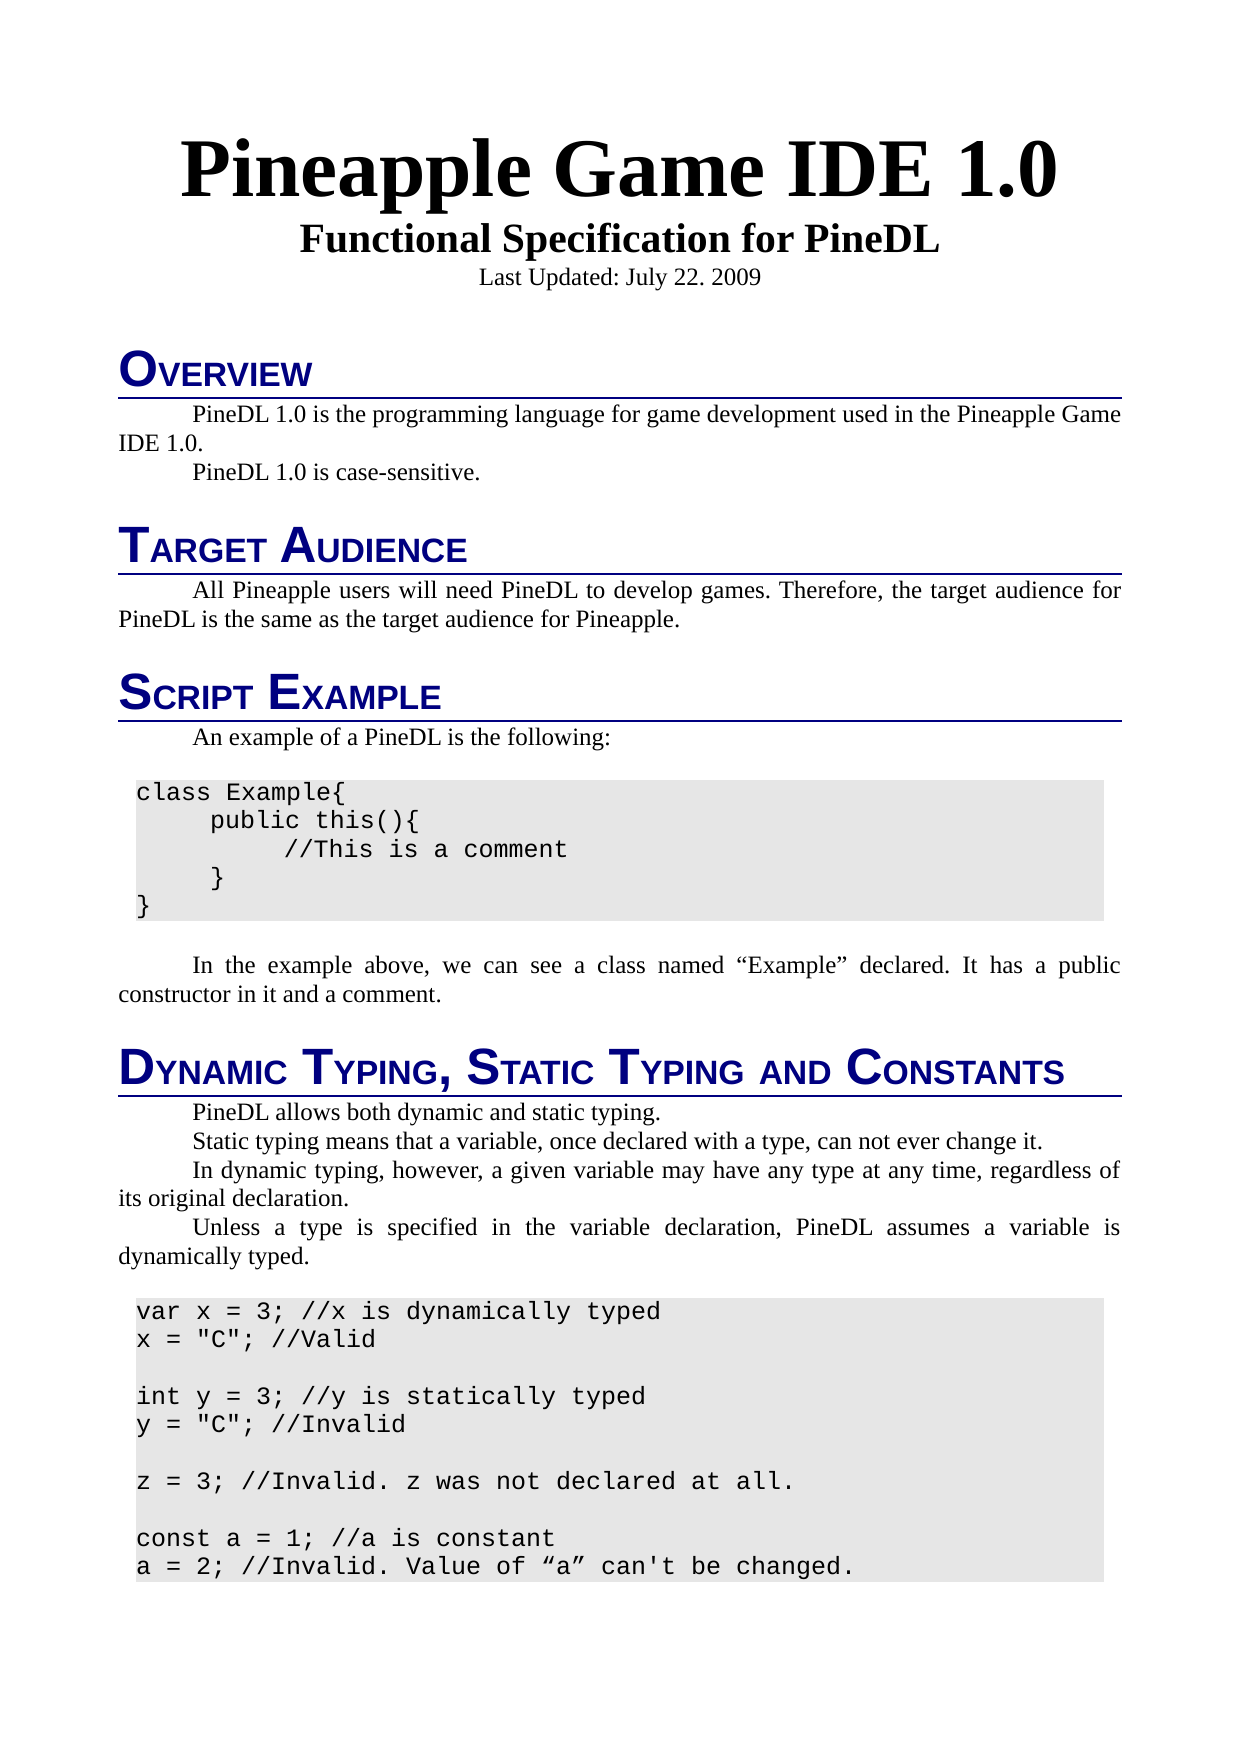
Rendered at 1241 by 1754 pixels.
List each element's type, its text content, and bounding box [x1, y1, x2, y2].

subtitle Overview [118, 338, 1122, 397]
text x = "C"; //Valid [136, 1327, 1104, 1355]
text Functional Specification for PineDL [118, 214, 1122, 262]
text } [136, 865, 1104, 893]
text PineDL 1.0 is case-sensitive. [118, 457, 1122, 486]
text Static typing means that a variable, once declared with a type, can not ever change it. [118, 1126, 1122, 1155]
text } [136, 893, 1104, 921]
text a = 2; //Invalid. Value of “a” can't be changed. [136, 1553, 1104, 1582]
subtitle Dynamic Typing, Static Typing and Constants [118, 1036, 1122, 1095]
text In the example above, we can see a class named “Example” declared. It has a public constructor in it and a comment. [118, 950, 1122, 1008]
text //This is a comment [136, 836, 1104, 865]
text PineDL 1.0 is the programming language for game development used in the Pineapple Game IDE 1.0. [118, 399, 1122, 457]
text class Example{ [136, 780, 1104, 808]
text PineDL allows both dynamic and static typing. [118, 1097, 1122, 1126]
subtitle Script Example [118, 661, 1122, 720]
text Unless a type is specified in the variable declaration, PineDL assumes a variable is dynamically typed. [118, 1212, 1122, 1270]
text public this(){ [136, 808, 1104, 836]
text const a = 1; //a is constant [136, 1525, 1104, 1553]
text In dynamic typing, however, a given variable may have any type at any time, regardless of its original declaration. [118, 1155, 1122, 1212]
text An example of a PineDL is the following: [118, 722, 1122, 751]
text Last Updated: July 22. 2009 [118, 262, 1122, 291]
text y = "C"; //Invalid [136, 1412, 1104, 1440]
text z = 3; //Invalid. z was not declared at all. [136, 1468, 1104, 1497]
text Pineapple Game IDE 1.0 [118, 118, 1122, 214]
subtitle Target Audience [118, 514, 1122, 573]
text int y = 3; //y is statically typed [136, 1383, 1104, 1412]
text var x = 3; //x is dynamically typed [136, 1298, 1104, 1327]
text All Pineapple users will need PineDL to develop games. Therefore, the target audience for PineDL is the same as the target audience for Pineapple. [118, 575, 1122, 633]
